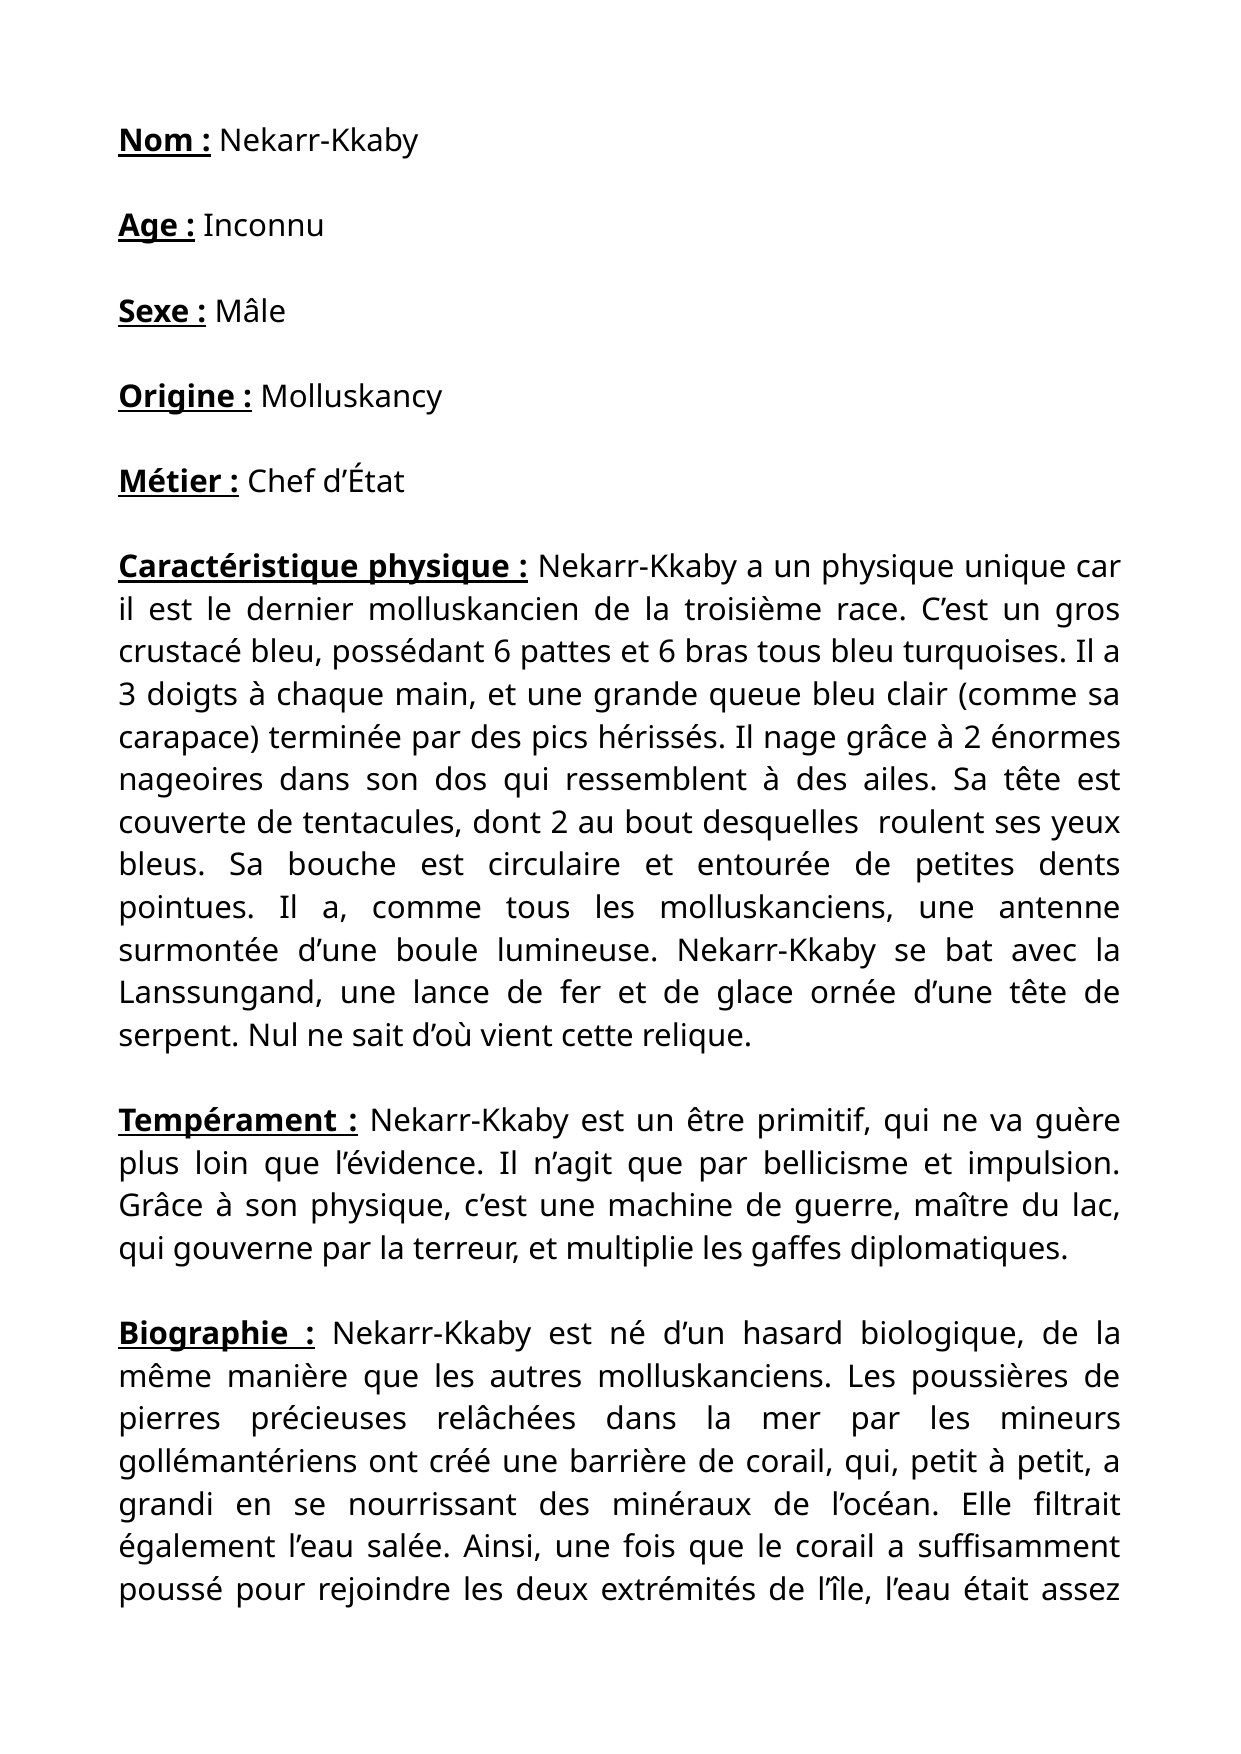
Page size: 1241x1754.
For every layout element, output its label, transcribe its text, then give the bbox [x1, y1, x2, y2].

text Nom : Nekarr-Kkaby [118, 118, 1122, 161]
text Origine : Molluskancy [118, 374, 1122, 416]
text Tempérament : Nekarr-Kkaby est un être primitif, qui ne va guère plus loin que l’évidence. Il n’agit que par bellicisme et impulsion. Grâce à son physique, c’est une machine de guerre, maître du lac, qui gouverne par la terreur, et multiplie les gaffes diplomatiques. [118, 1098, 1122, 1268]
text Caractéristique physique : Nekarr-Kkaby a un physique unique car il est le dernier molluskancien de la troisième race. C’est un gros crustacé bleu, possédant 6 pattes et 6 bras tous bleu turquoises. Il a 3 doigts à chaque main, et une grande queue bleu clair (comme sa carapace) terminée par des pics hérissés. Il nage grâce à 2 énormes nageoires dans son dos qui ressemblent à des ailes. Sa tête est couverte de tentacules, dont 2 au bout desquelles roulent ses yeux bleus. Sa bouche est circulaire et entourée de petites dents pointues. Il a, comme tous les molluskanciens, une antenne surmontée d’une boule lumineuse. Nekarr-Kkaby se bat avec la Lanssungand, une lance de fer et de glace ornée d’une tête de serpent. Nul ne sait d’où vient cette relique. [118, 544, 1122, 1055]
text Métier : Chef d’État [118, 459, 1122, 502]
text Sexe : Mâle [118, 288, 1122, 331]
text Biographie : Nekarr-Kkaby est né d’un hasard biologique, de la même manière que les autres molluskanciens. Les poussières de pierres précieuses relâchées dans la mer par les mineurs gollémantériens ont créé une barrière de corail, qui, petit à petit, a grandi en se nourrissant des minéraux de l’océan. Elle filtrait également l’eau salée. Ainsi, une fois que le corail a suffisamment poussé pour rejoindre les deux extrémités de l’île, l’eau était assez [118, 1311, 1122, 1609]
text Age : Inconnu [118, 203, 1122, 246]
